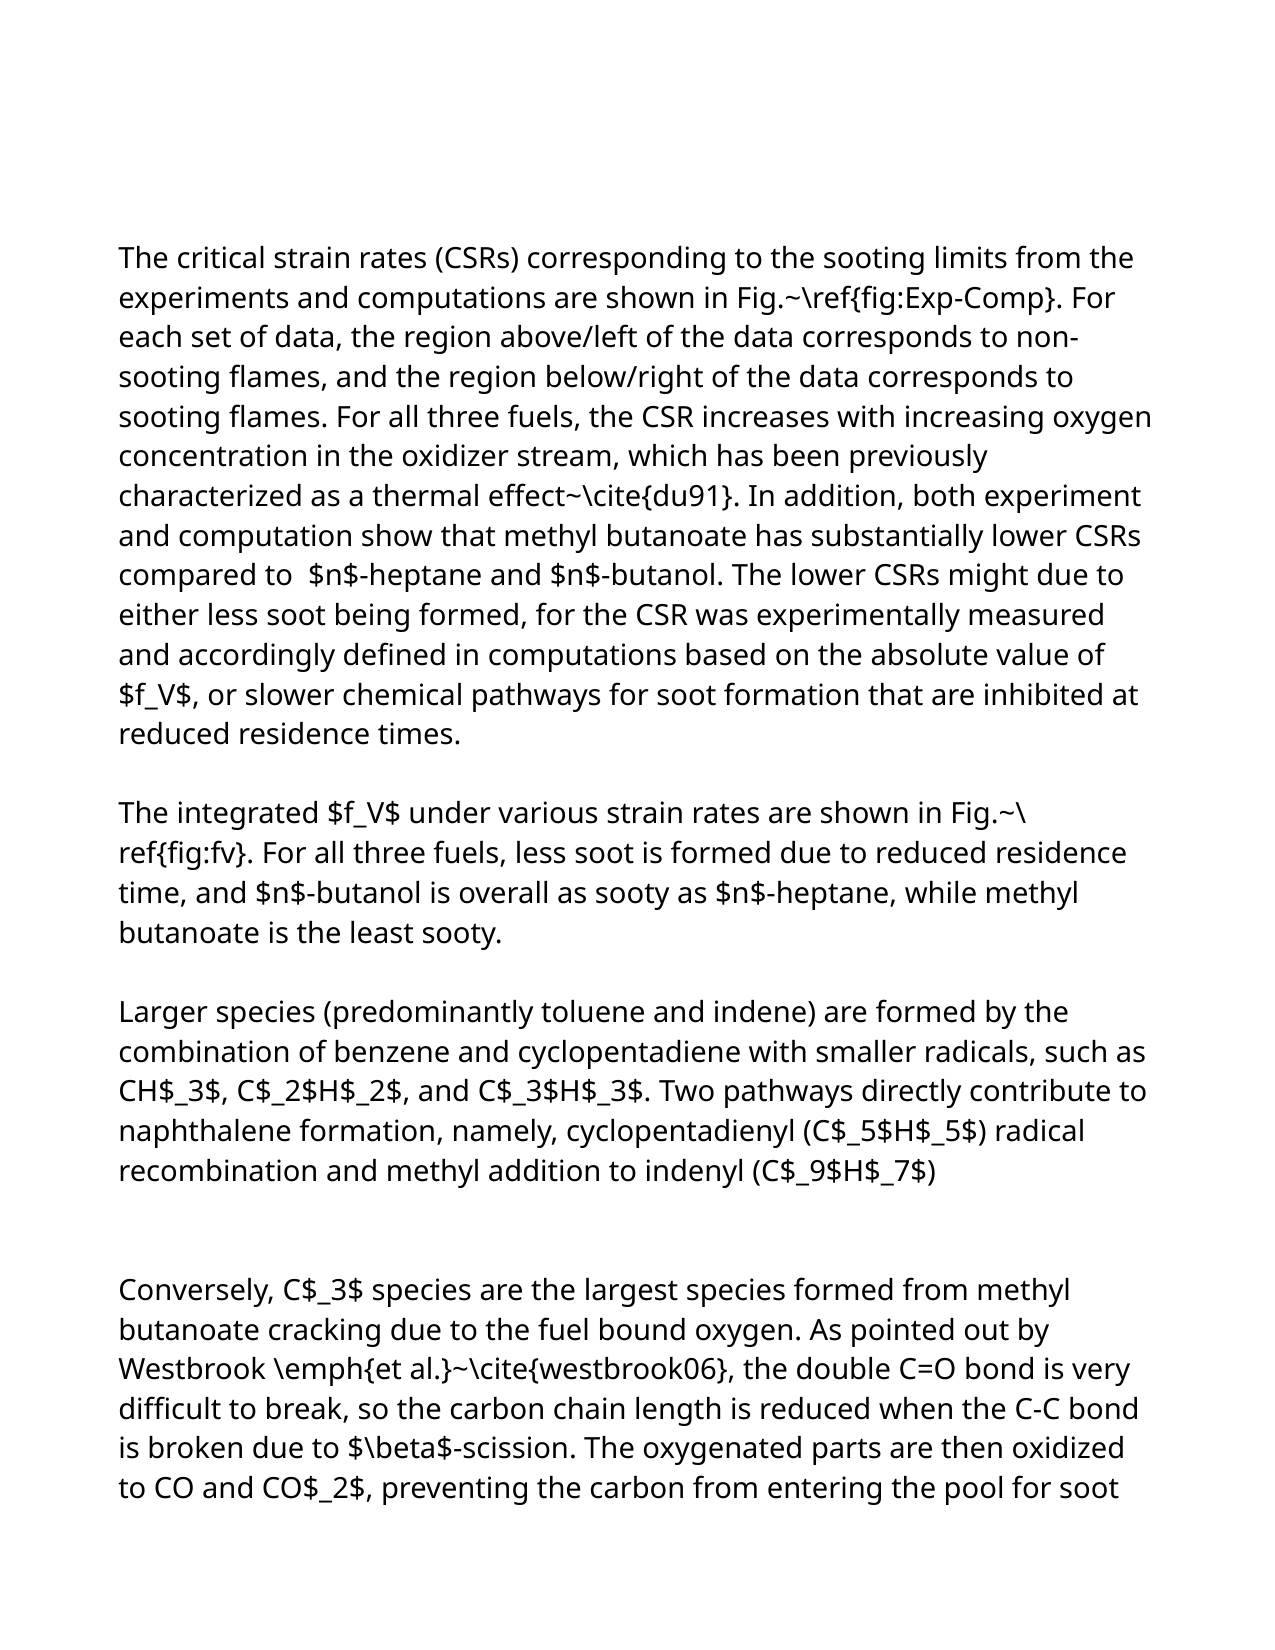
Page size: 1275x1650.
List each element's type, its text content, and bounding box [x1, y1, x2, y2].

text The critical strain rates (CSRs) corresponding to the sooting limits from the experiments and computations are shown in Fig.~\ref{fig:Exp-Comp}. For each set of data, the region above/left of the data corresponds to non-sooting flames, and the region below/right of the data corresponds to sooting flames. For all three fuels, the CSR increases with increasing oxygen concentration in the oxidizer stream, which has been previously characterized as a thermal effect~\cite{du91}. In addition, both experiment and computation show that methyl butanoate has substantially lower CSRs compared to $n$-heptane and $n$-butanol. The lower CSRs might due to either less soot being formed, for the CSR was experimentally measured and accordingly defined in computations based on the absolute value of $f_V$, or slower chemical pathways for soot formation that are inhibited at reduced residence times. [118, 237, 1157, 753]
text Conversely, C$_3$ species are the largest species formed from methyl butanoate cracking due to the fuel bound oxygen. As pointed out by Westbrook \emph{et al.}~\cite{westbrook06}, the double C=O bond is very difficult to break, so the carbon chain length is reduced when the C-C bond is broken due to $\beta$-scission. The oxygenated parts are then oxidized to CO and CO$_2$, preventing the carbon from entering the pool for soot [118, 1269, 1157, 1507]
text Larger species (predominantly toluene and indene) are formed by the combination of benzene and cyclopentadiene with smaller radicals, such as CH$_3$, C$_2$H$_2$, and C$_3$H$_3$. Two pathways directly contribute to naphthalene formation, namely, cyclopentadienyl (C$_5$H$_5$) radical recombination and methyl addition to indenyl (C$_9$H$_7$) [118, 991, 1157, 1190]
text The integrated $f_V$ under various strain rates are shown in Fig.~\ref{fig:fv}. For all three fuels, less soot is formed due to reduced residence time, and $n$-butanol is overall as sooty as $n$-heptane, while methyl butanoate is the least sooty. [118, 793, 1157, 952]
